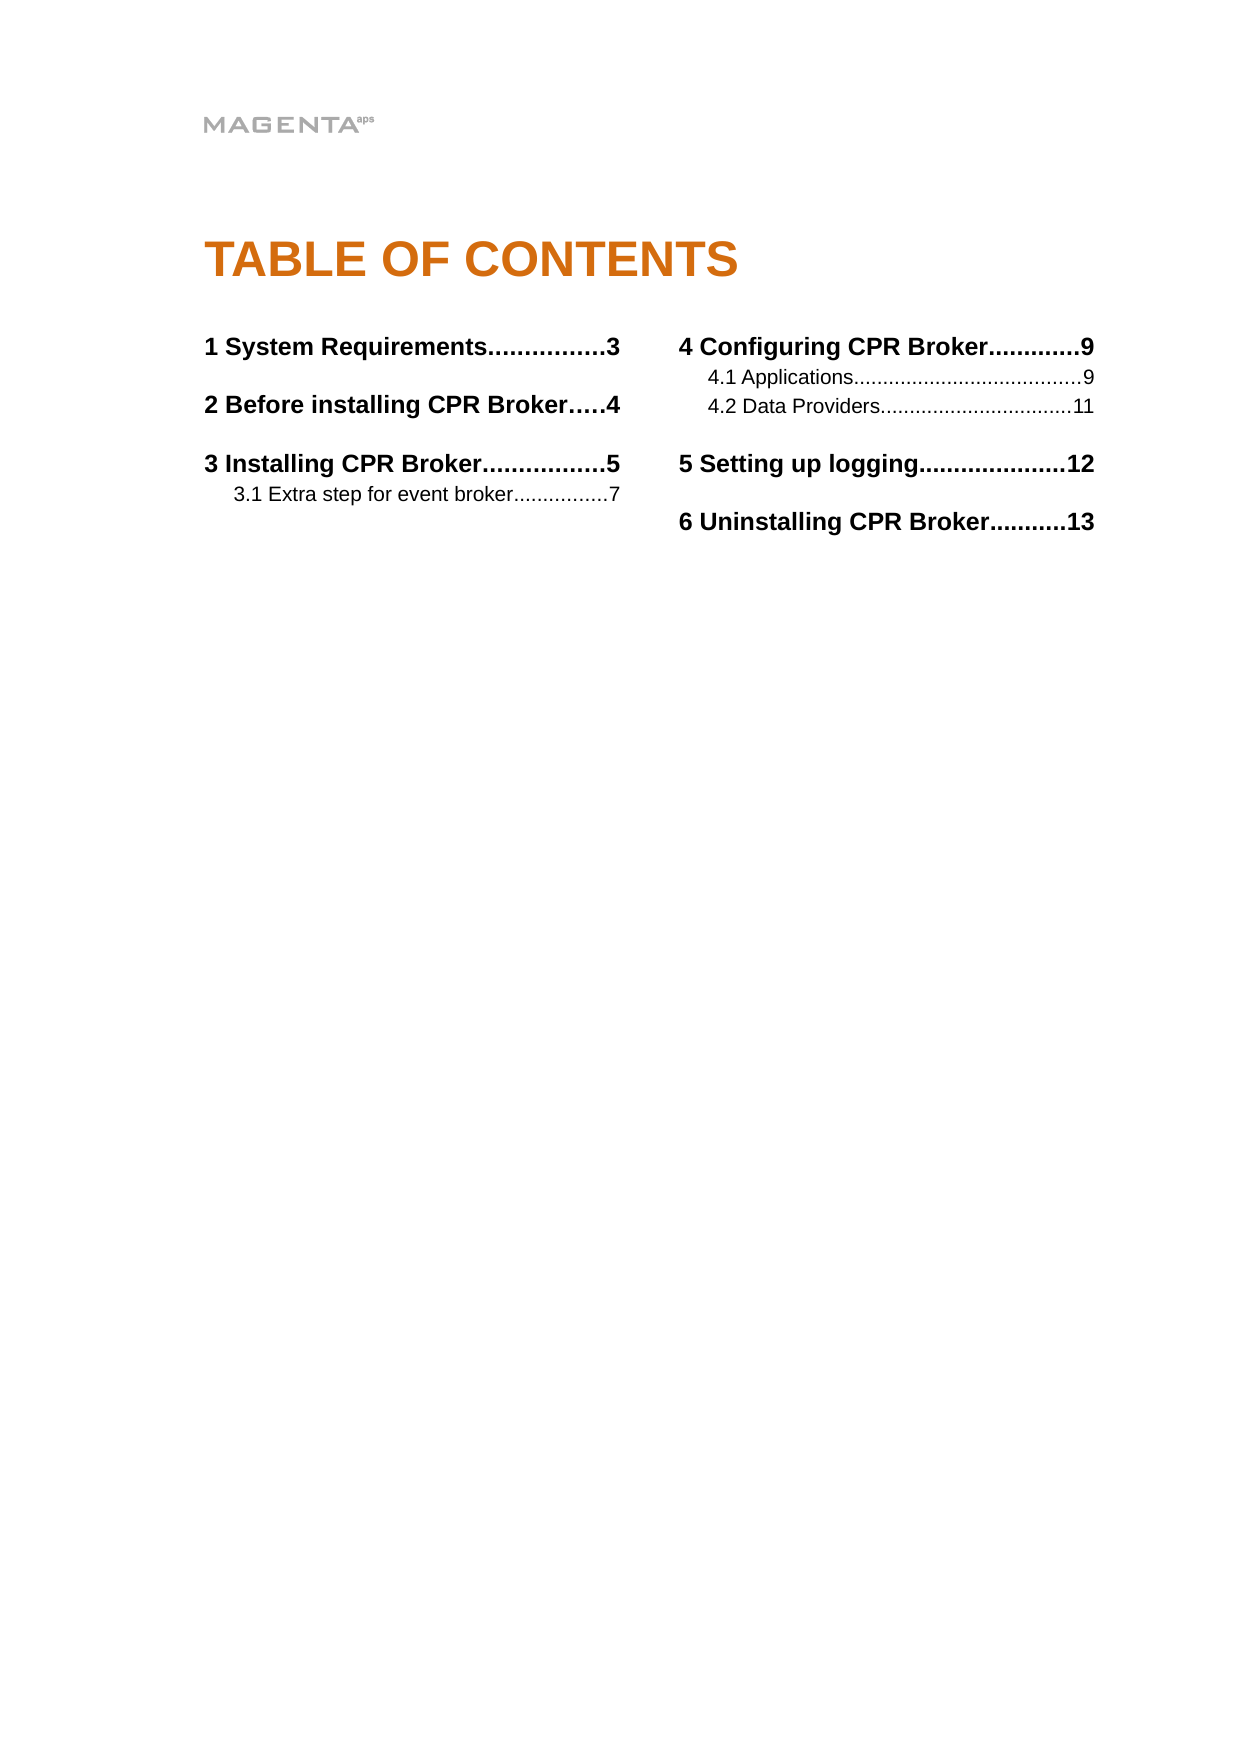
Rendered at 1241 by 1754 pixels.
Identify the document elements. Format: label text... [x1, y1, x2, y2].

text 4 Configuring CPR Broker 9 [678, 332, 1094, 361]
text 4.2 Data Providers 11 [708, 390, 1094, 419]
text 1 System Requirements 3 [204, 332, 620, 361]
text 2 Before installing CPR Broker 4 [204, 390, 620, 419]
text 3 Installing CPR Broker 5 [204, 449, 620, 478]
text 4.1 Applications 9 [708, 361, 1094, 390]
text 3.1 Extra step for event broker 7 [233, 478, 620, 507]
text 6 Uninstalling CPR Broker 13 [678, 507, 1094, 536]
subtitle Table of Contents [204, 230, 1094, 288]
text 5 Setting up logging 12 [678, 449, 1094, 478]
